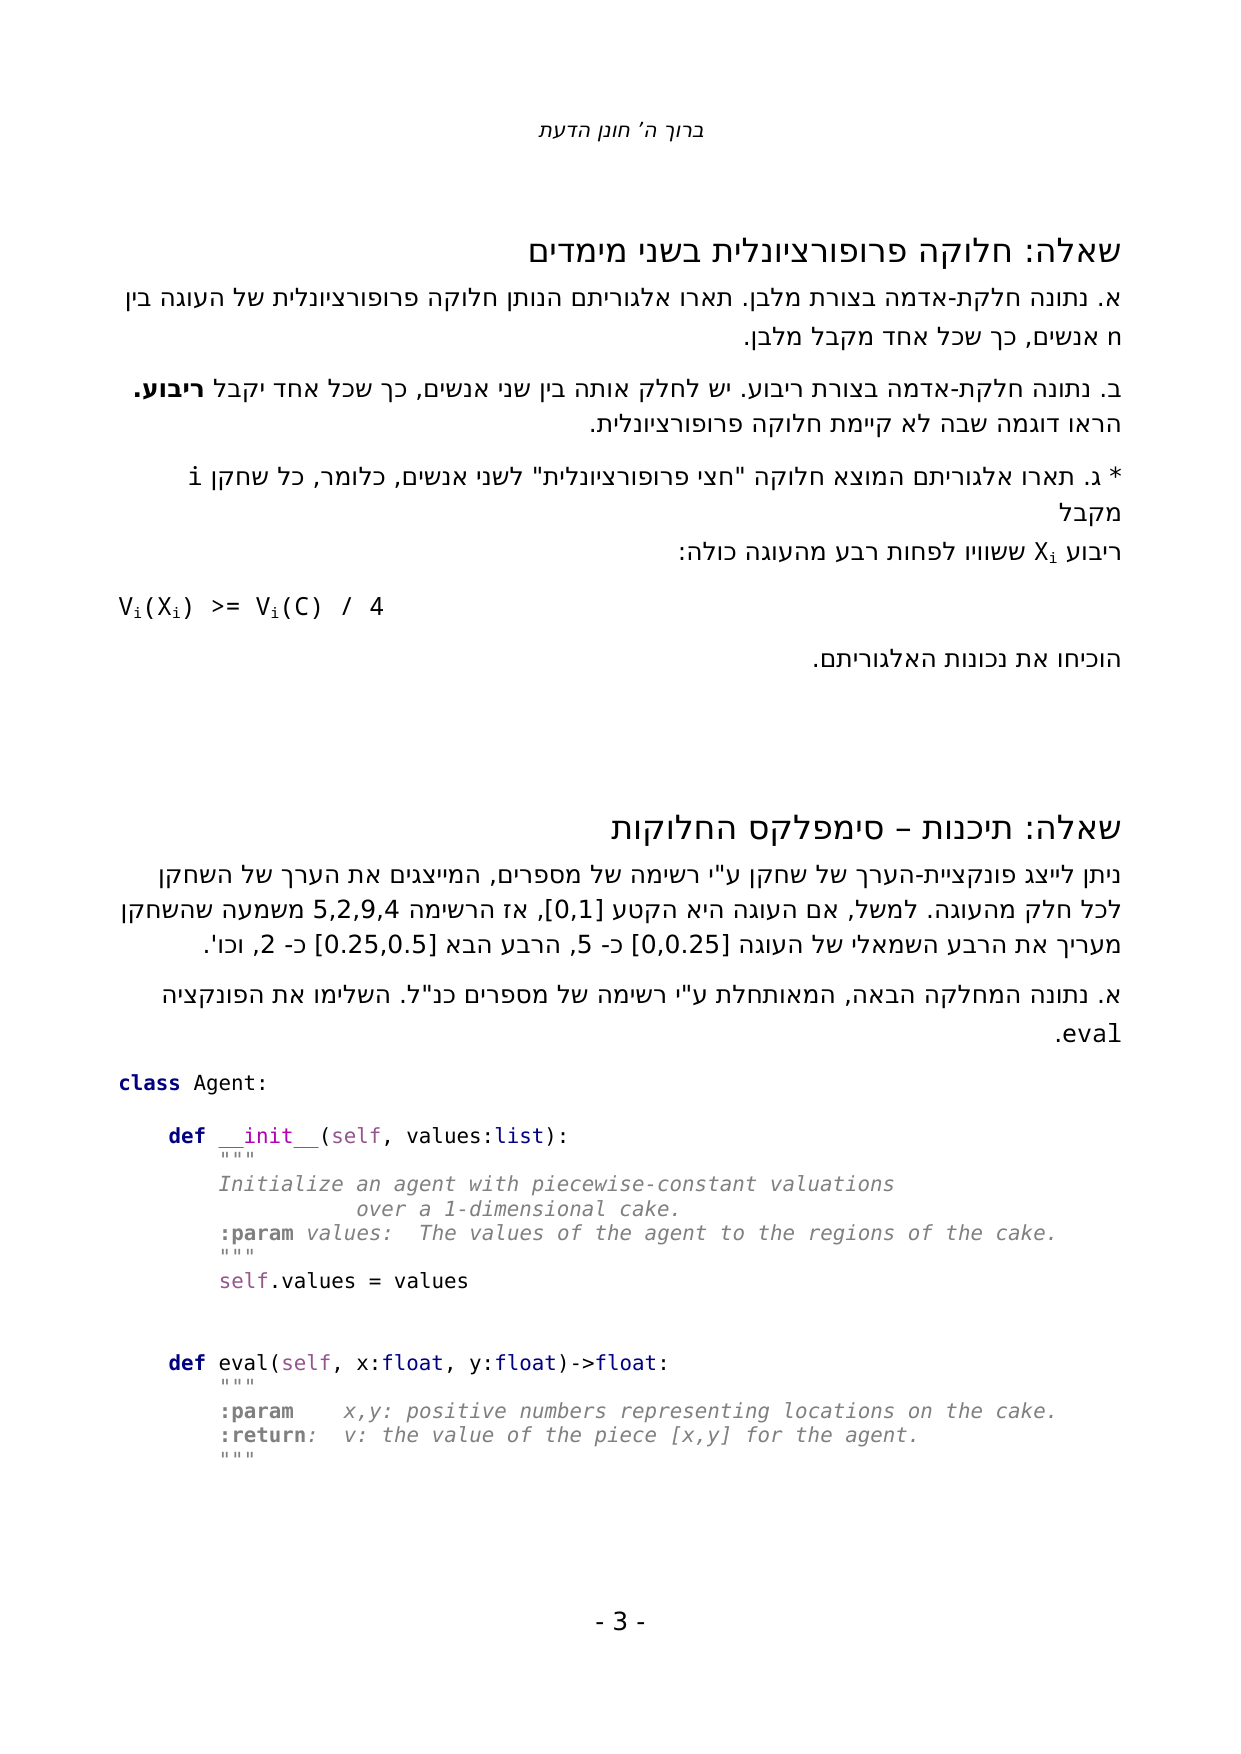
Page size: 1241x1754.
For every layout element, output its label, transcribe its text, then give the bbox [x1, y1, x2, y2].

text * ג. תארו אלגוריתם המוצא חלוקה "חצי פרופורציונלית" לשני אנשים, כלומר, כל שחקן i מקבל ריבוע Xi ששוויו לפחות רבע מהעוגה כולה: [118, 459, 1122, 568]
text over a 1-dimensional cake. :param values: The values of the agent to the regions of the cake. """ self.values = values def eval(self, x:float, y:float)->float: """ :param x,y: positive numbers representing locations on the cake. :return: v: the value of the piece [x,y] for the agent. """ [118, 1197, 1122, 1500]
text א. נתונה המחלקה הבאה, המאותחלת ע"י רשימה של מספרים כנ"ל. השלימו את הפונקציה eval. [118, 980, 1122, 1050]
text ב. נתונה חלקת-אדמה בצורת ריבוע. יש לחלק אותה בין שני אנשים, כך שכל אחד יקבל ריבוע. הראו דוגמה שבה לא קיימת חלוקה פרופורציונלית. [118, 374, 1122, 438]
subtitle שאלה: תיכנות – סימפלקס החלוקות [118, 809, 1122, 848]
subtitle שאלה: חלוקה פרופורציונלית בשני מימדים [118, 231, 1122, 270]
text א. נתונה חלקת-אדמה בצורת מלבן. תארו אלגוריתם הנותן חלוקה פרופורציונלית של העוגה בין n אנשים, כך שכל אחד מקבל מלבן. [118, 283, 1122, 353]
text class Agent: def __init__(self, values:list): """ Initialize an agent with piecewise-constant valuations [118, 1071, 1122, 1197]
text Vi(Xi) >= Vi(C) / 4 [118, 589, 1122, 623]
text הוכיחו את נכונות האלגוריתם. [118, 644, 1122, 673]
text ניתן לייצג פונקציית-הערך של שחקן ע"י רשימה של מספרים, המייצגים את הערך של השחקן לכל חלק מהעוגה. למשל, אם העוגה היא הקטע [0,1], אז הרשימה 5,2,9,4 משמעה שהשחקן מעריך את הרבע השמאלי של העוגה [0,0.25] כ- 5, הרבע הבא [0.25,0.5] כ- 2, וכו'. [118, 860, 1122, 959]
